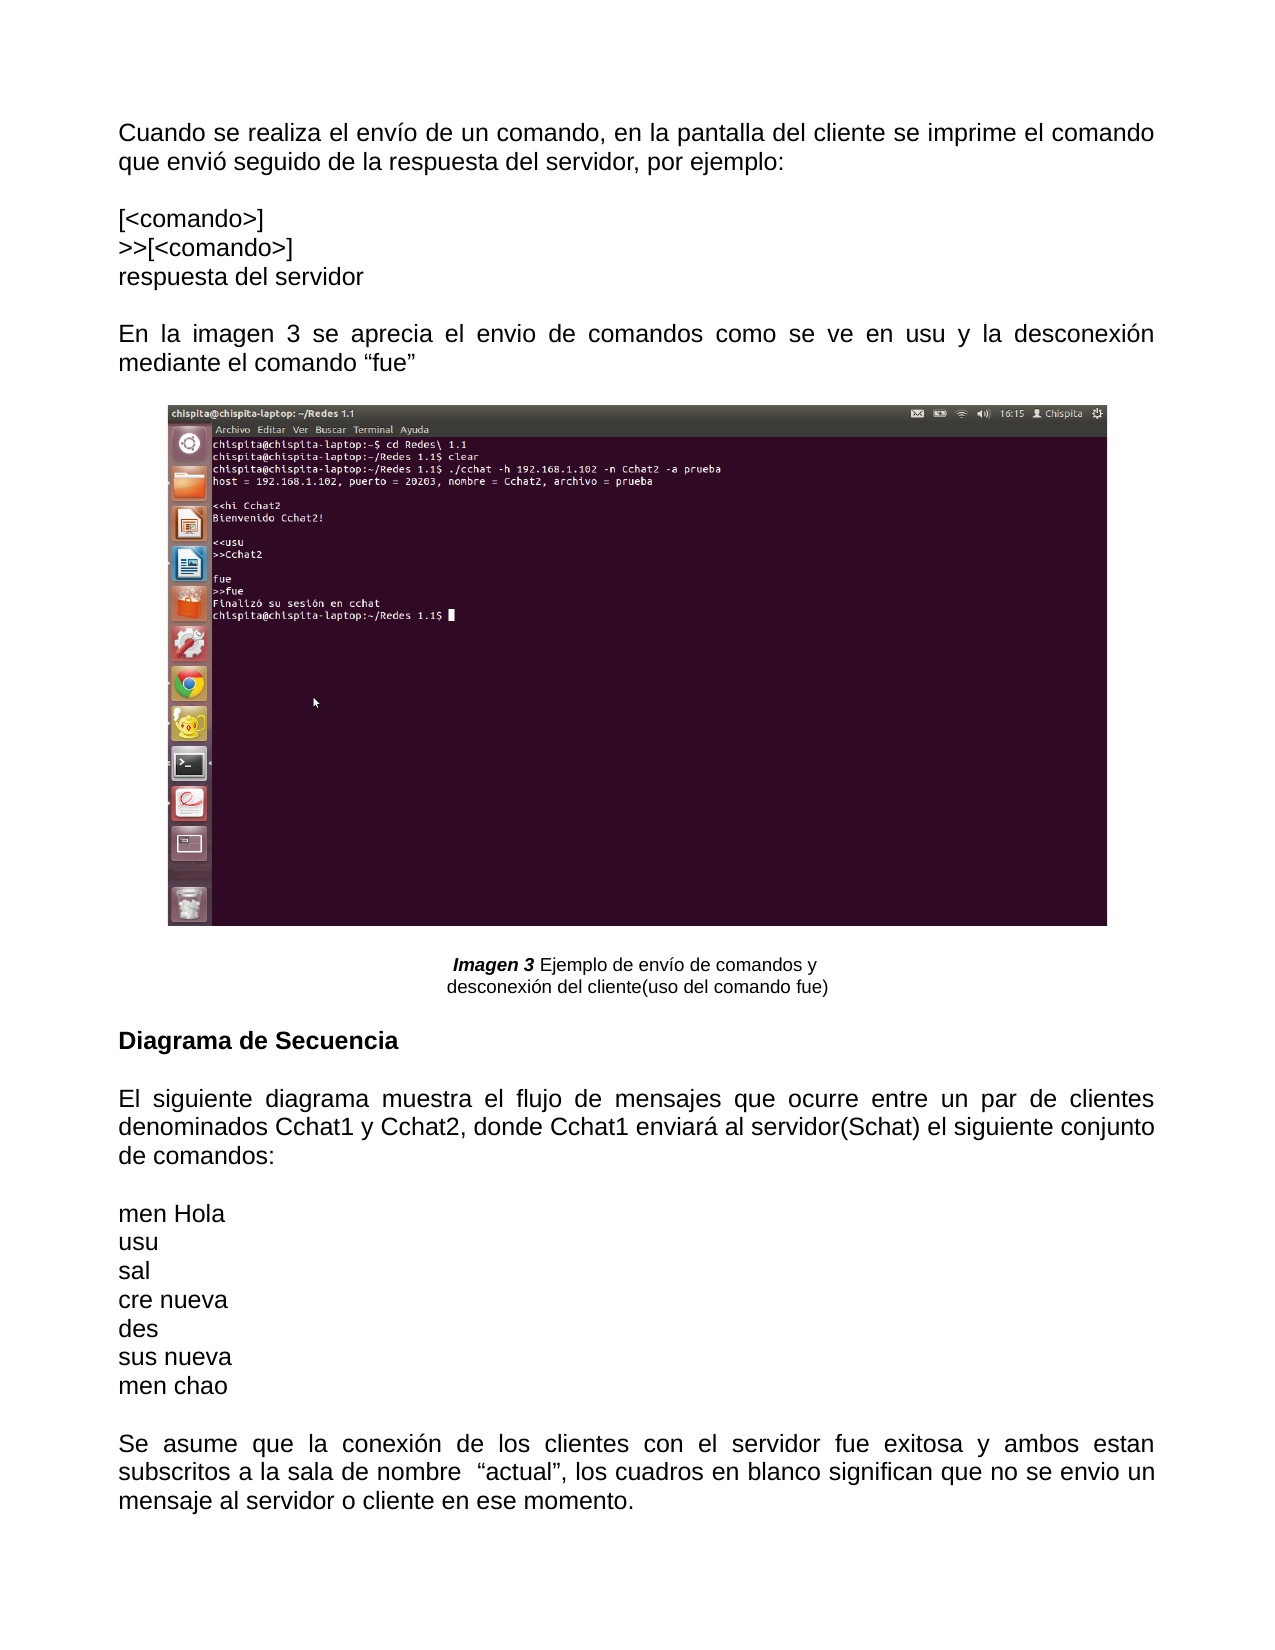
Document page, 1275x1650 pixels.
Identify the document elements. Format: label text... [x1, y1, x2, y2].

picture [167, 405, 1108, 926]
text sal [118, 1256, 1157, 1285]
text [<comando>] [118, 204, 1157, 233]
text Imagen 3 Ejemplo de envío de comandos y [118, 954, 1157, 976]
text >>[<comando>] [118, 233, 1157, 262]
text El siguiente diagrama muestra el flujo de mensajes que ocurre entre un par de clientes denominados Cchat1 y Cchat2, donde Cchat1 enviará al servidor(Schat) el siguiente conjunto de comandos: [118, 1083, 1157, 1170]
text cre nueva [118, 1285, 1157, 1313]
text men Hola [118, 1198, 1157, 1227]
text usu [118, 1227, 1157, 1256]
text sus nueva [118, 1342, 1157, 1371]
text respuesta del servidor [118, 262, 1157, 291]
text men chao [118, 1371, 1157, 1400]
text En la imagen 3 se aprecia el envio de comandos como se ve en usu y la desconexión mediante el comando “fue” [118, 319, 1157, 377]
text Se asume que la conexión de los clientes con el servidor fue exitosa y ambos estan subscritos a la sala de nombre “actual”, los cuadros en blanco significan que no se envio un mensaje al servidor o cliente en ese momento. [118, 1428, 1157, 1515]
text Cuando se realiza el envío de un comando, en la pantalla del cliente se imprime el comando que envió seguido de la respuesta del servidor, por ejemplo: [118, 118, 1157, 176]
text desconexión del cliente(uso del comando fue) [118, 976, 1157, 997]
text des [118, 1313, 1157, 1342]
text Diagrama de Secuencia [118, 1026, 1157, 1055]
